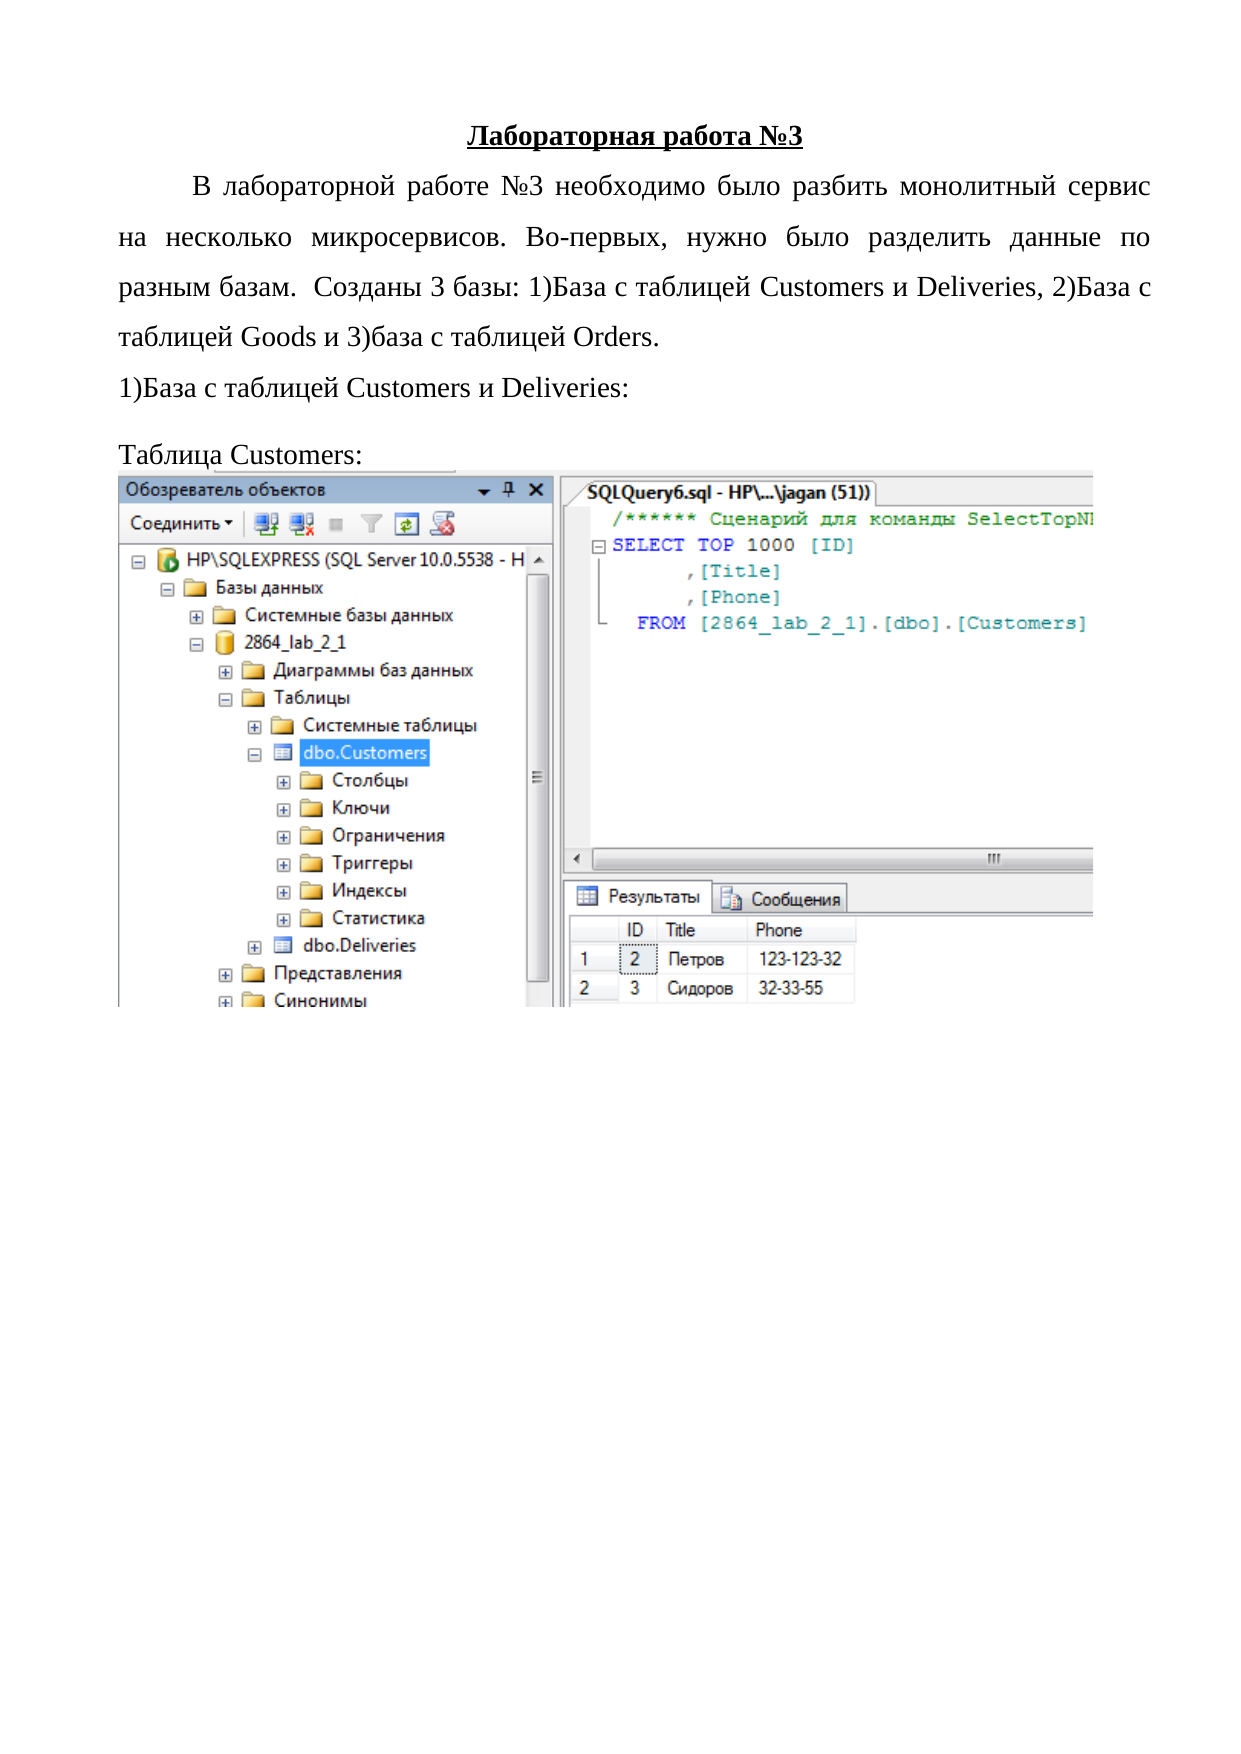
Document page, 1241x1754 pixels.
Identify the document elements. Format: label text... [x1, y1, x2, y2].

text Таблица Customers: [118, 437, 1152, 470]
text Лабораторная работа №3 [118, 118, 1152, 152]
text 1)База с таблицей Customers и Deliveries: [118, 370, 1152, 403]
text В лабораторной работе №3 необходимо было разбить монолитный сервис на несколько микросервисов. Во-первых, нужно было разделить данные по разным базам. Созданы 3 базы: 1)База с таблицей Customers и Deliveries, 2)База с таблицей Goods и 3)база с таблицей Orders. [118, 168, 1152, 353]
